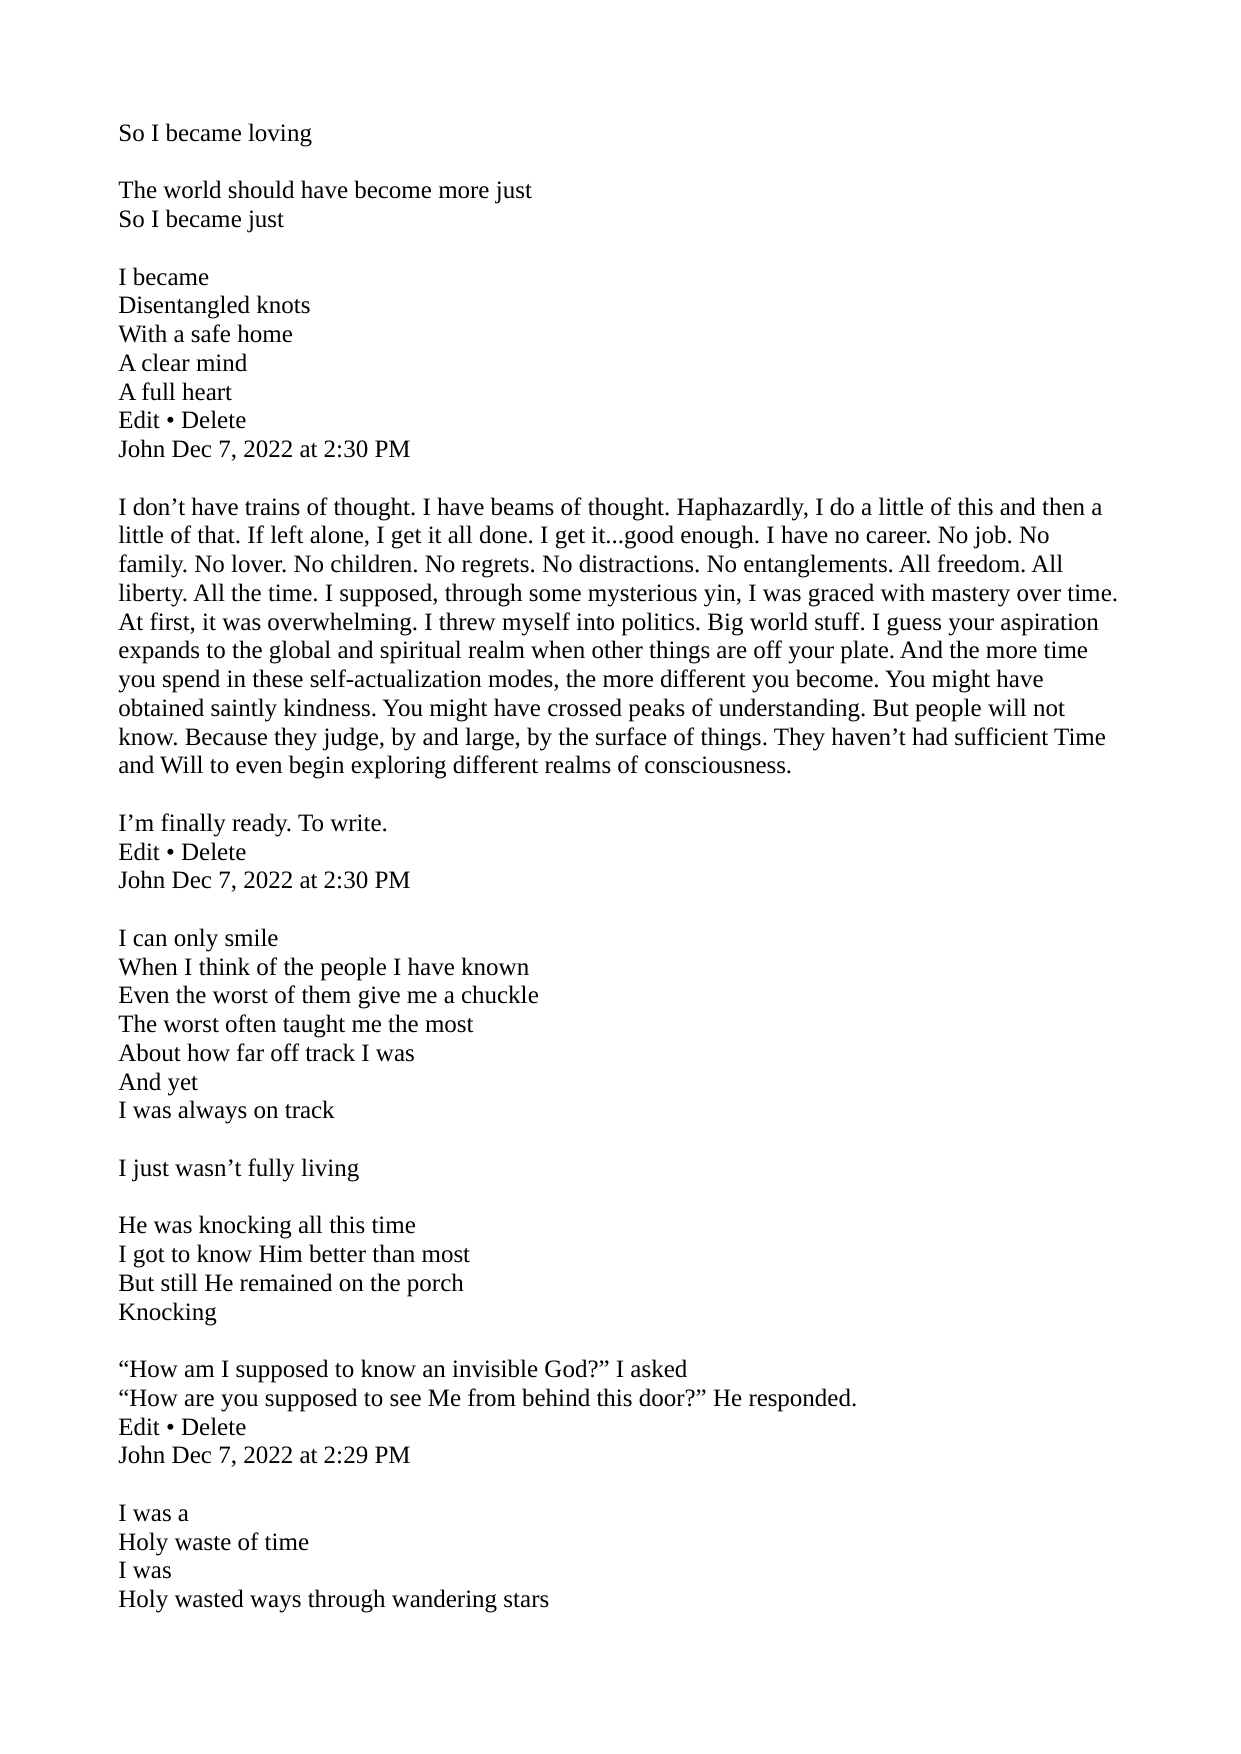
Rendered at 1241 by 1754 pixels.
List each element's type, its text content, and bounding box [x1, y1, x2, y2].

text A full heart [118, 377, 1122, 406]
text John Dec 7, 2022 at 2:29 PM [118, 1441, 1122, 1469]
text So I became just [118, 204, 1122, 233]
text When I think of the people I have known [118, 952, 1122, 981]
text I became [118, 262, 1122, 291]
text The worst often taught me the most [118, 1009, 1122, 1038]
text I was [118, 1556, 1122, 1584]
text John Dec 7, 2022 at 2:30 PM [118, 866, 1122, 894]
text The world should have become more just [118, 176, 1122, 204]
text So I became loving [118, 118, 1122, 147]
text I don’t have trains of thought. I have beams of thought. Haphazardly, I do a little of this and then a little of that. If left alone, I get it all done. I get it...good enough. I have no career. No job. No family. No lover. No children. No regrets. No distractions. No entanglements. All freedom. All liberty. All the time. I supposed, through some mysterious yin, I was graced with mastery over time. At first, it was overwhelming. I threw myself into politics. Big world stuff. I guess your aspiration expands to the global and spiritual realm when other things are off your plate. And the more time you spend in these self-actualization modes, the more different you become. You might have obtained saintly kindness. You might have crossed peaks of understanding. But people will not know. Because they judge, by and large, by the surface of things. They haven’t had sufficient Time and Will to even begin exploring different realms of consciousness. [118, 492, 1122, 779]
text I was a [118, 1498, 1122, 1527]
text A clear mind [118, 348, 1122, 377]
text About how far off track I was [118, 1038, 1122, 1067]
text Edit • Delete [118, 1412, 1122, 1441]
text John Dec 7, 2022 at 2:30 PM [118, 434, 1122, 463]
text I got to know Him better than most [118, 1239, 1122, 1268]
text With a safe home [118, 319, 1122, 348]
text Edit • Delete [118, 406, 1122, 434]
text But still He remained on the porch [118, 1268, 1122, 1297]
text And yet [118, 1067, 1122, 1096]
text He was knocking all this time [118, 1211, 1122, 1239]
text Knocking [118, 1297, 1122, 1326]
text “How are you supposed to see Me from behind this door?” He responded. [118, 1383, 1122, 1412]
text I’m finally ready. To write. [118, 808, 1122, 837]
text I was always on track [118, 1096, 1122, 1124]
text Holy wasted ways through wandering stars [118, 1584, 1122, 1613]
text Edit • Delete [118, 837, 1122, 866]
text Disentangled knots [118, 291, 1122, 319]
text “How am I supposed to know an invisible God?” I asked [118, 1354, 1122, 1383]
text Even the worst of them give me a chuckle [118, 981, 1122, 1009]
text Holy waste of time [118, 1527, 1122, 1556]
text I can only smile [118, 923, 1122, 952]
text I just wasn’t fully living [118, 1153, 1122, 1182]
